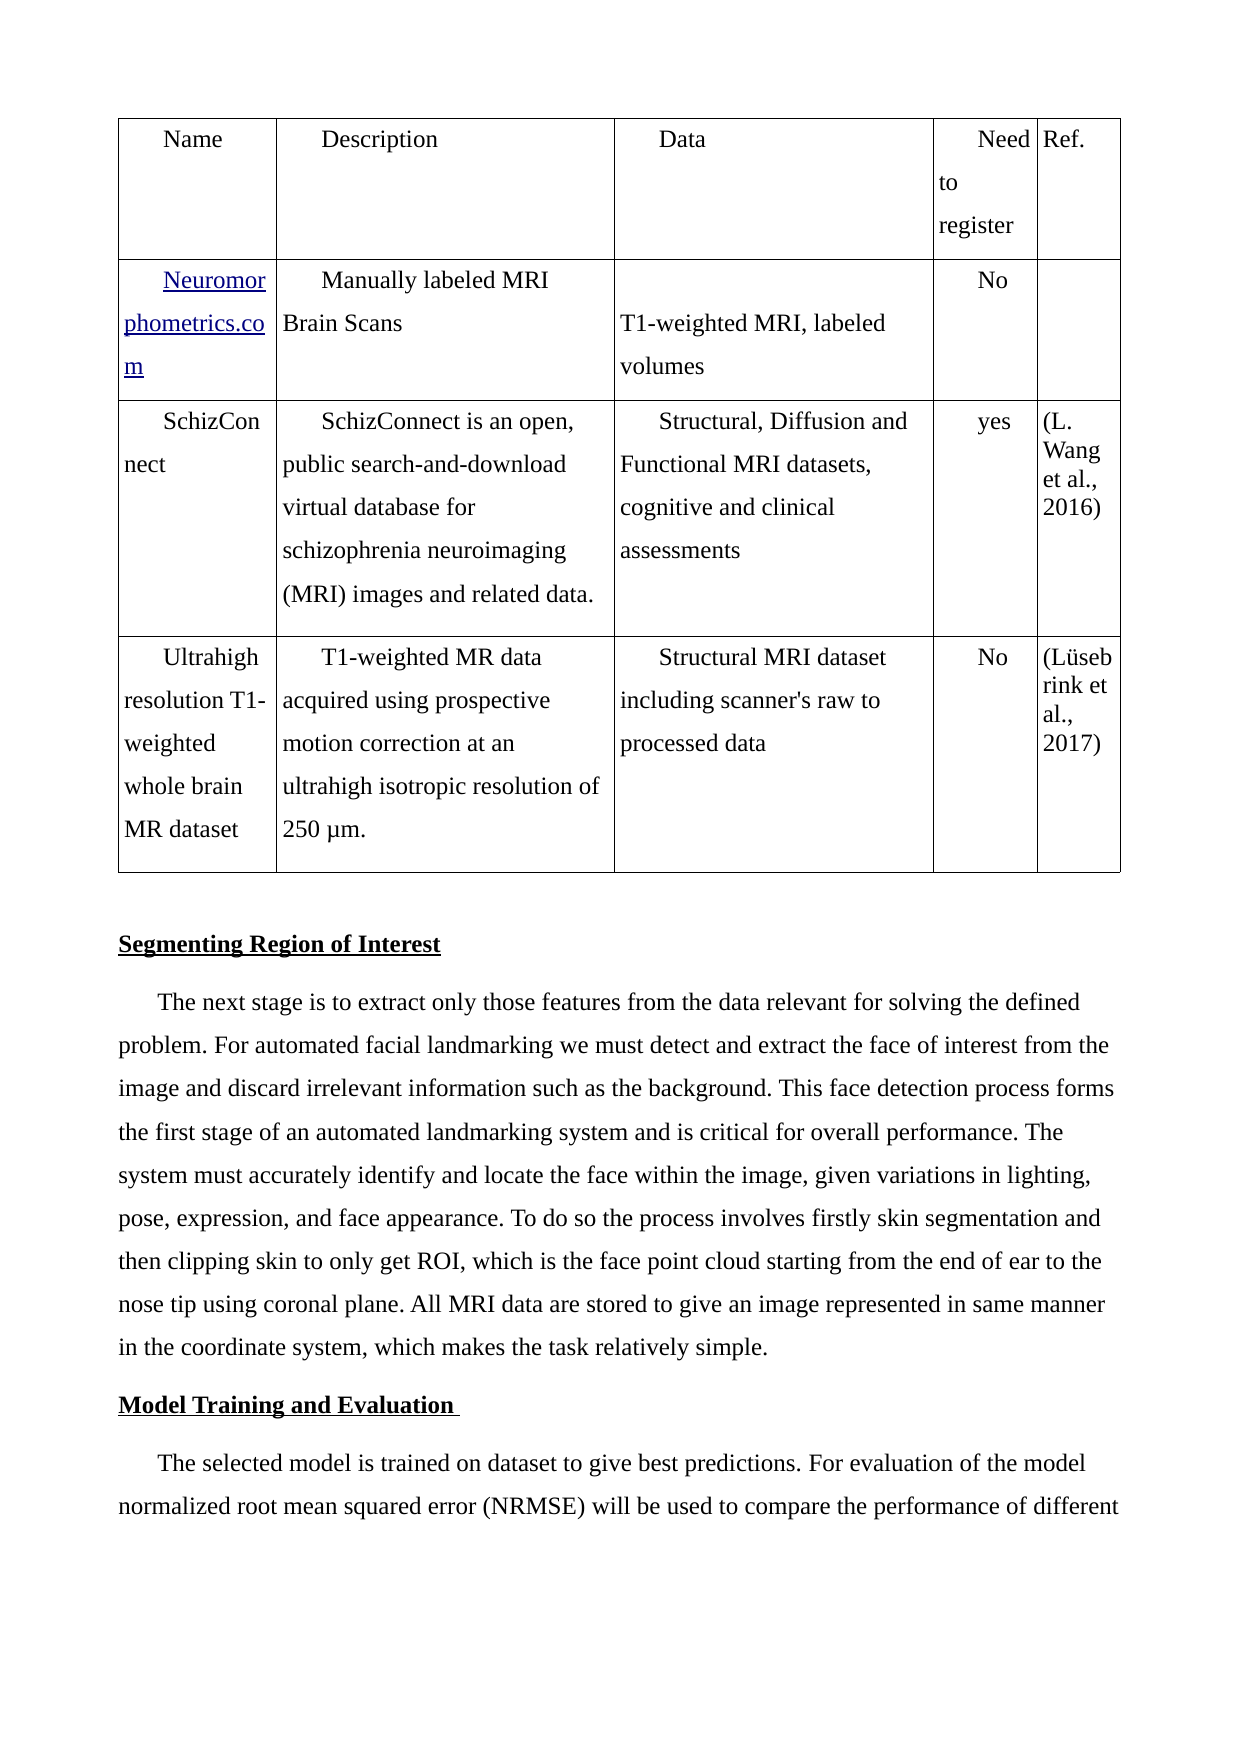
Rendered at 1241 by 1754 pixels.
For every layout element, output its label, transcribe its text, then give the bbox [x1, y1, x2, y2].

text The next stage is to extract only those features from the data relevant for solving the defined problem. For automated facial landmarking we must detect and extract the face of interest from the image and discard irrelevant information such as the background. This face detection process forms the first stage of an automated landmarking system and is critical for overall performance. The system must accurately identify and locate the face within the image, given variations in lighting, pose, expression, and face appearance. To do so the process involves firstly skin segmentation and then clipping skin to only get ROI, which is the face point cloud starting from the end of ear to the nose tip using coronal plane. All MRI data are stored to give an image represented in same manner in the coordinate system, which makes the task relatively simple. [118, 987, 1122, 1361]
table_header Data [615, 119, 933, 259]
text Model Training and Evaluation [118, 1390, 1122, 1419]
text Segmenting Region of Interest [118, 929, 1122, 958]
table_cell [1038, 260, 1120, 400]
table_cell (L. Wang et al., 2016) [1038, 401, 1120, 636]
table_header Description [277, 119, 614, 259]
text The selected model is trained on dataset to give best predictions. For evaluation of the model normalized root mean squared error (NRMSE) will be used to compare the performance of different [118, 1448, 1122, 1519]
table_cell Structural MRI dataset including scanner's raw to processed data [615, 637, 933, 872]
table_cell Ultrahigh resolution T1-weighted whole brain MR dataset [119, 637, 276, 872]
table_header Need to register [934, 119, 1037, 259]
table_cell Manually labeled MRI Brain Scans [277, 260, 614, 400]
table_cell No [934, 637, 1037, 872]
table_cell (Lüsebrink et al., 2017) [1038, 637, 1120, 872]
table_cell Structural, Diffusion and Functional MRI datasets, cognitive and clinical assessments [615, 401, 933, 636]
table_cell T1-weighted MRI, labeled volumes [615, 260, 933, 400]
table_cell No [934, 260, 1037, 400]
table_cell SchizConnect [119, 401, 276, 636]
table_cell Neuromorphometrics.com [119, 260, 276, 400]
table_cell T1-weighted MR data acquired using prospective motion correction at an ultrahigh isotropic resolution of 250 µm. [277, 637, 614, 872]
table_header Ref. [1038, 119, 1120, 259]
table_cell yes [934, 401, 1037, 636]
table_header Name [119, 119, 276, 259]
table_cell SchizConnect is an open, public search-and-download virtual database for schizophrenia neuroimaging (MRI) images and related data. [277, 401, 614, 636]
